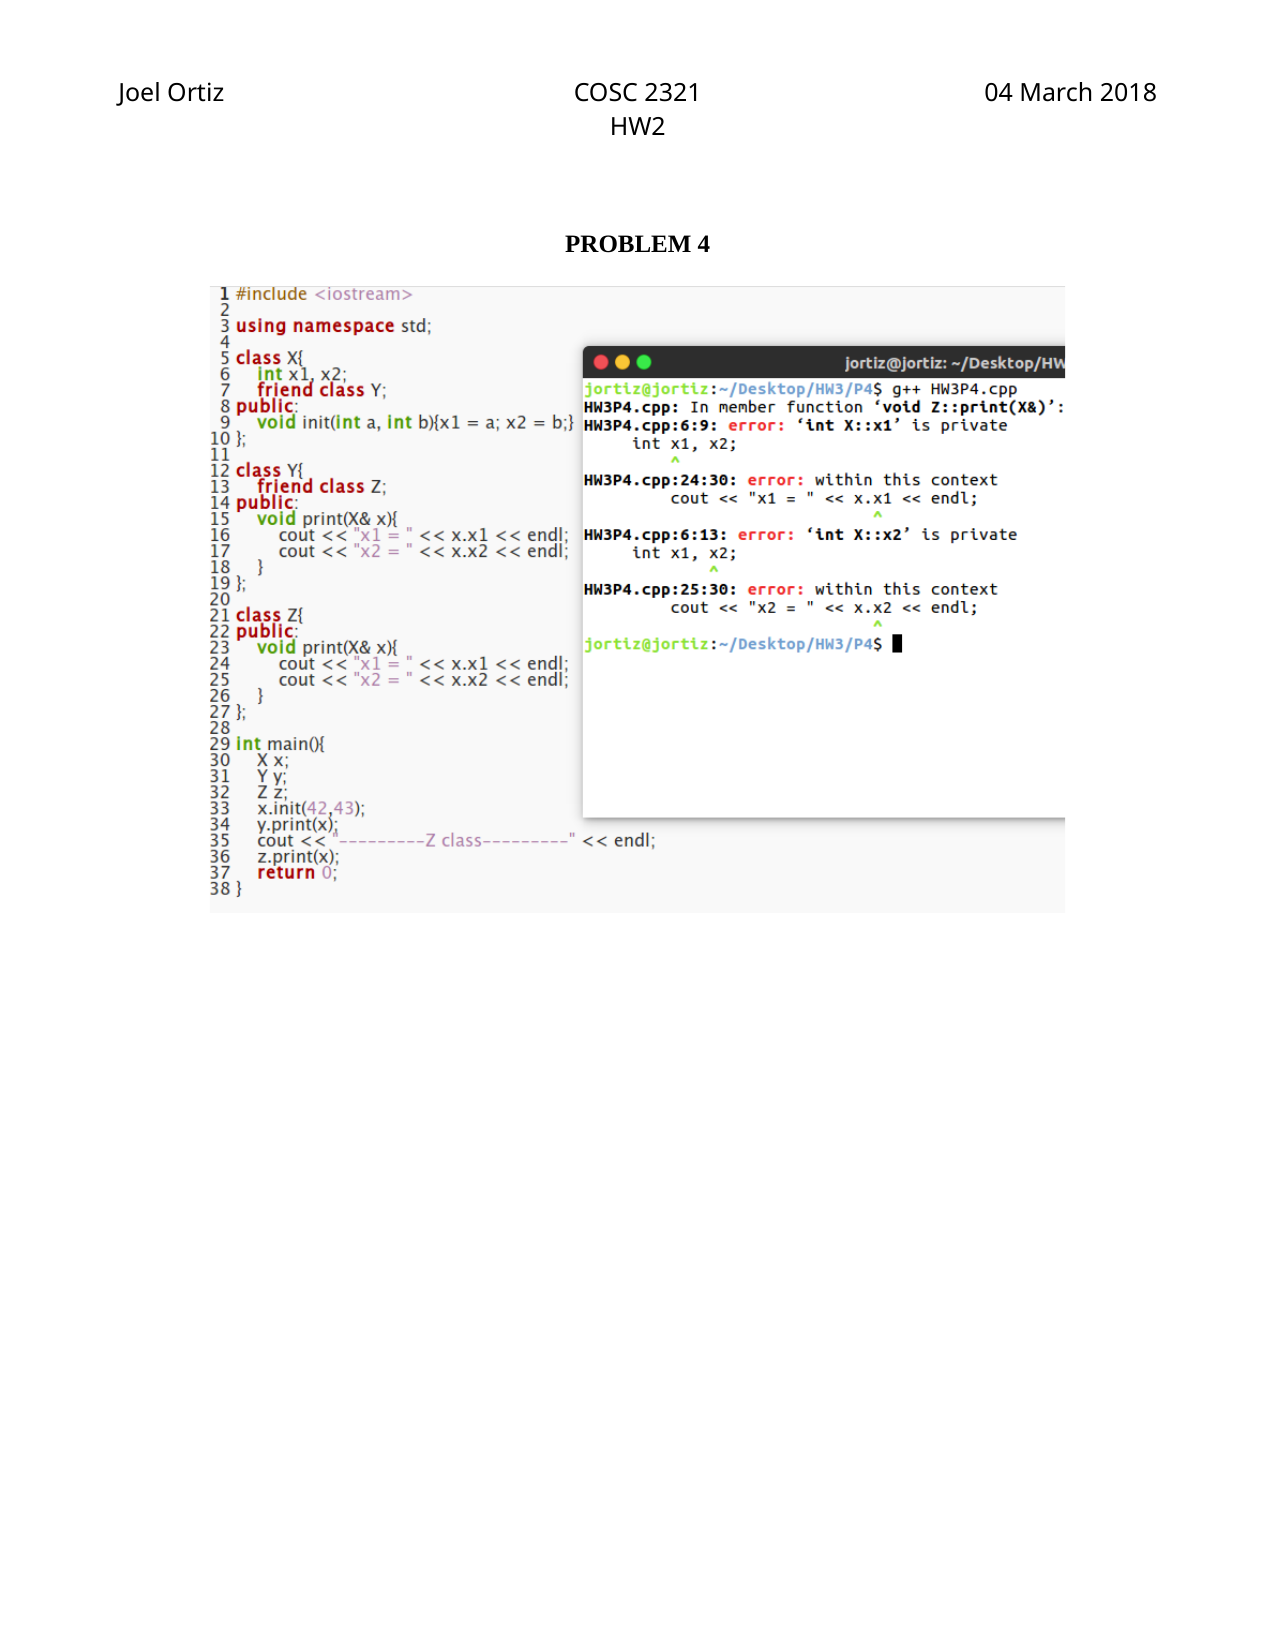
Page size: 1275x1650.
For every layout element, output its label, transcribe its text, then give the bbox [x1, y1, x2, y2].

text PROBLEM 4 [118, 229, 1157, 258]
